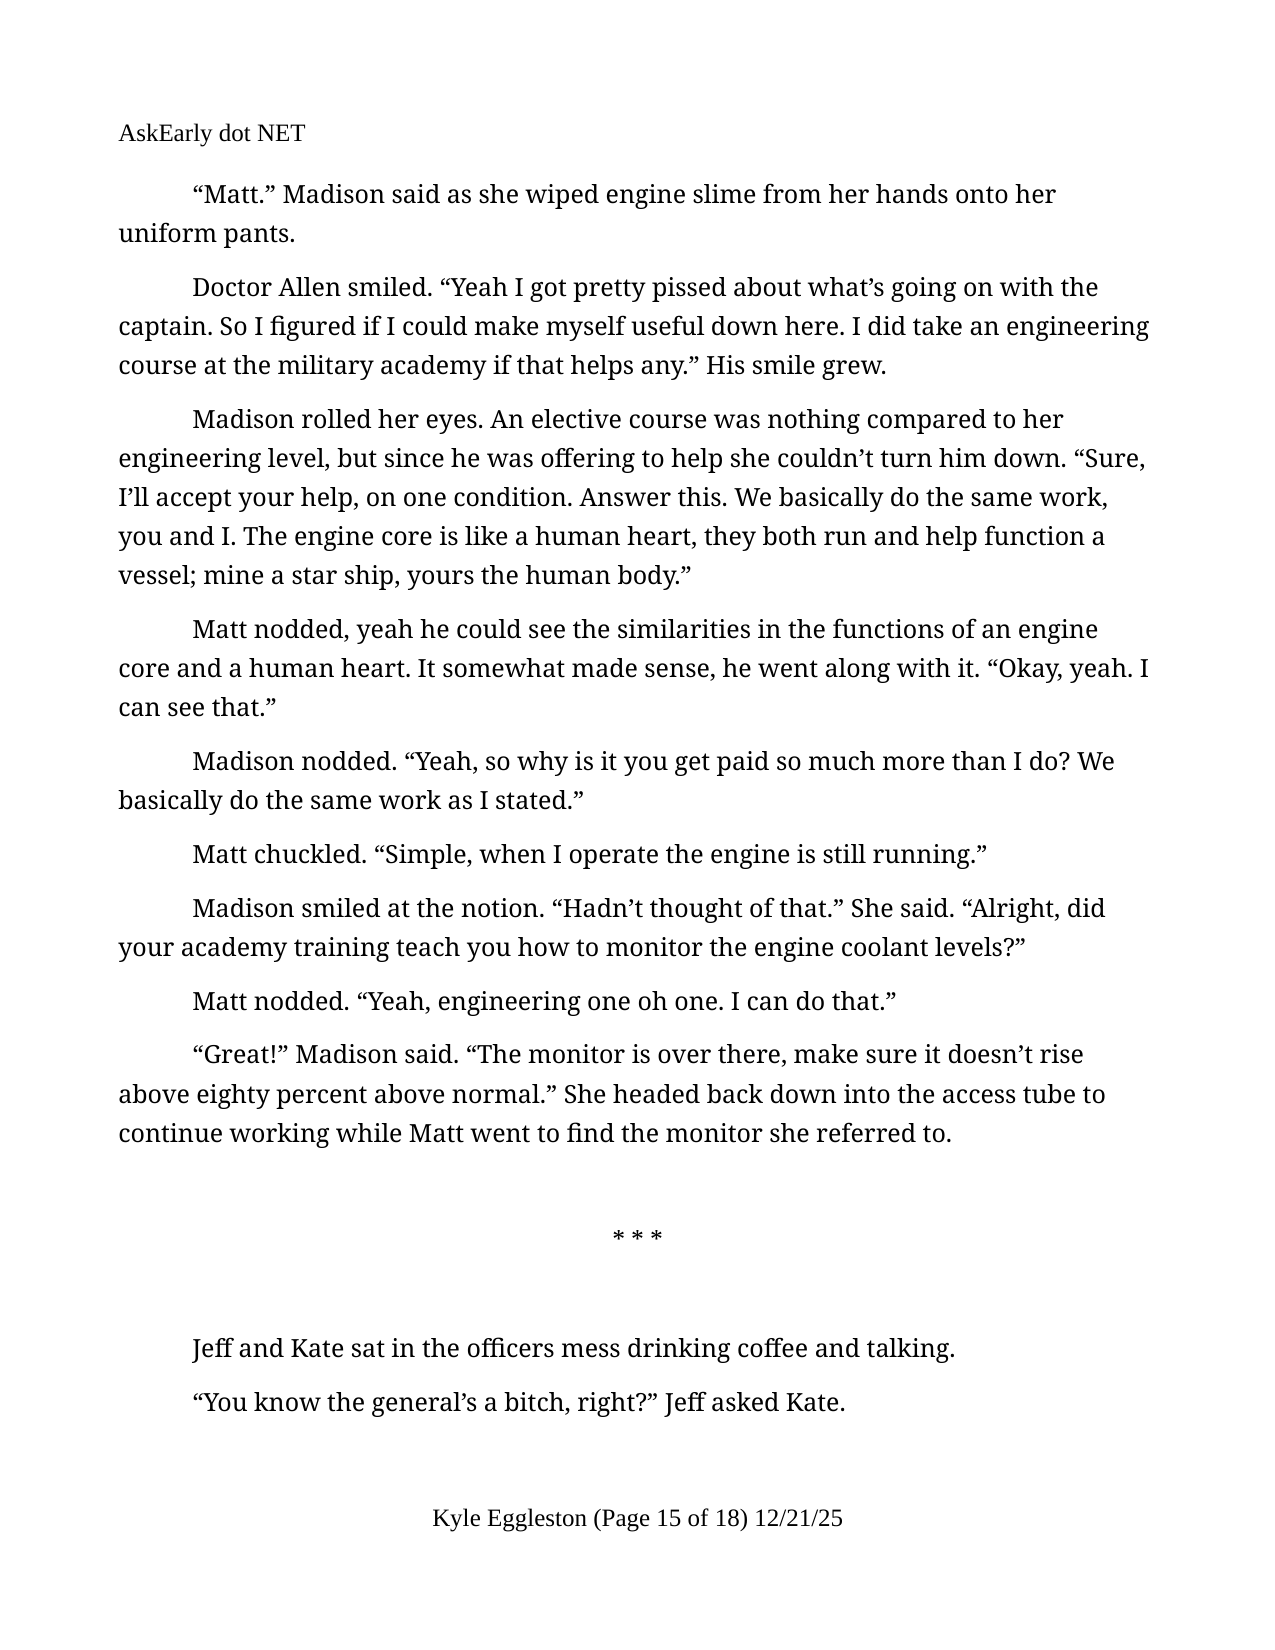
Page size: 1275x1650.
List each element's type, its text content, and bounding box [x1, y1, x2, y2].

text Jeff and Kate sat in the officers mess drinking coffee and talking. [118, 1331, 1157, 1364]
text “Great!” Madison said. “The monitor is over there, make sure it doesn’t rise above eighty percent above normal.” She headed back down into the access tube to continue working while Matt went to find the monitor she referred to. [118, 1037, 1157, 1149]
text Doctor Allen smiled. “Yeah I got pretty pissed about what’s going on with the captain. So I figured if I could make myself useful down here. I did take an engineering course at the military academy if that helps any.” His smile grew. [118, 269, 1157, 382]
text Matt nodded, yeah he could see the similarities in the functions of an engine core and a human heart. It somewhat made sense, he went along with it. “Okay, yeah. I can see that.” [118, 612, 1157, 724]
text Madison rolled her eyes. An elective course was nothing compared to her engineering level, but since he was offering to help she couldn’t turn him down. “Sure, I’ll accept your help, on one condition. Answer this. We basically do the same work, you and I. The engine core is like a human heart, they both run and help function a vessel; mine a star ship, yours the human body.” [118, 401, 1157, 592]
text Matt chuckled. “Simple, when I operate the engine is still running.” [118, 837, 1157, 871]
text “Matt.” Madison said as she wiped engine slime from her hands onto her uniform pants. [118, 176, 1157, 249]
text * * * [118, 1223, 1157, 1257]
text Madison nodded. “Yeah, so why is it you get paid so much more than I do? We basically do the same work as I stated.” [118, 744, 1157, 817]
text Matt nodded. “Yeah, engineering one oh one. I can do that.” [118, 983, 1157, 1017]
text Madison smiled at the notion. “Hadn’t thought of that.” She said. “Alright, did your academy training teach you how to monitor the engine coolant levels?” [118, 891, 1157, 964]
text “You know the general’s a bitch, right?” Jeff asked Kate. [118, 1384, 1157, 1418]
